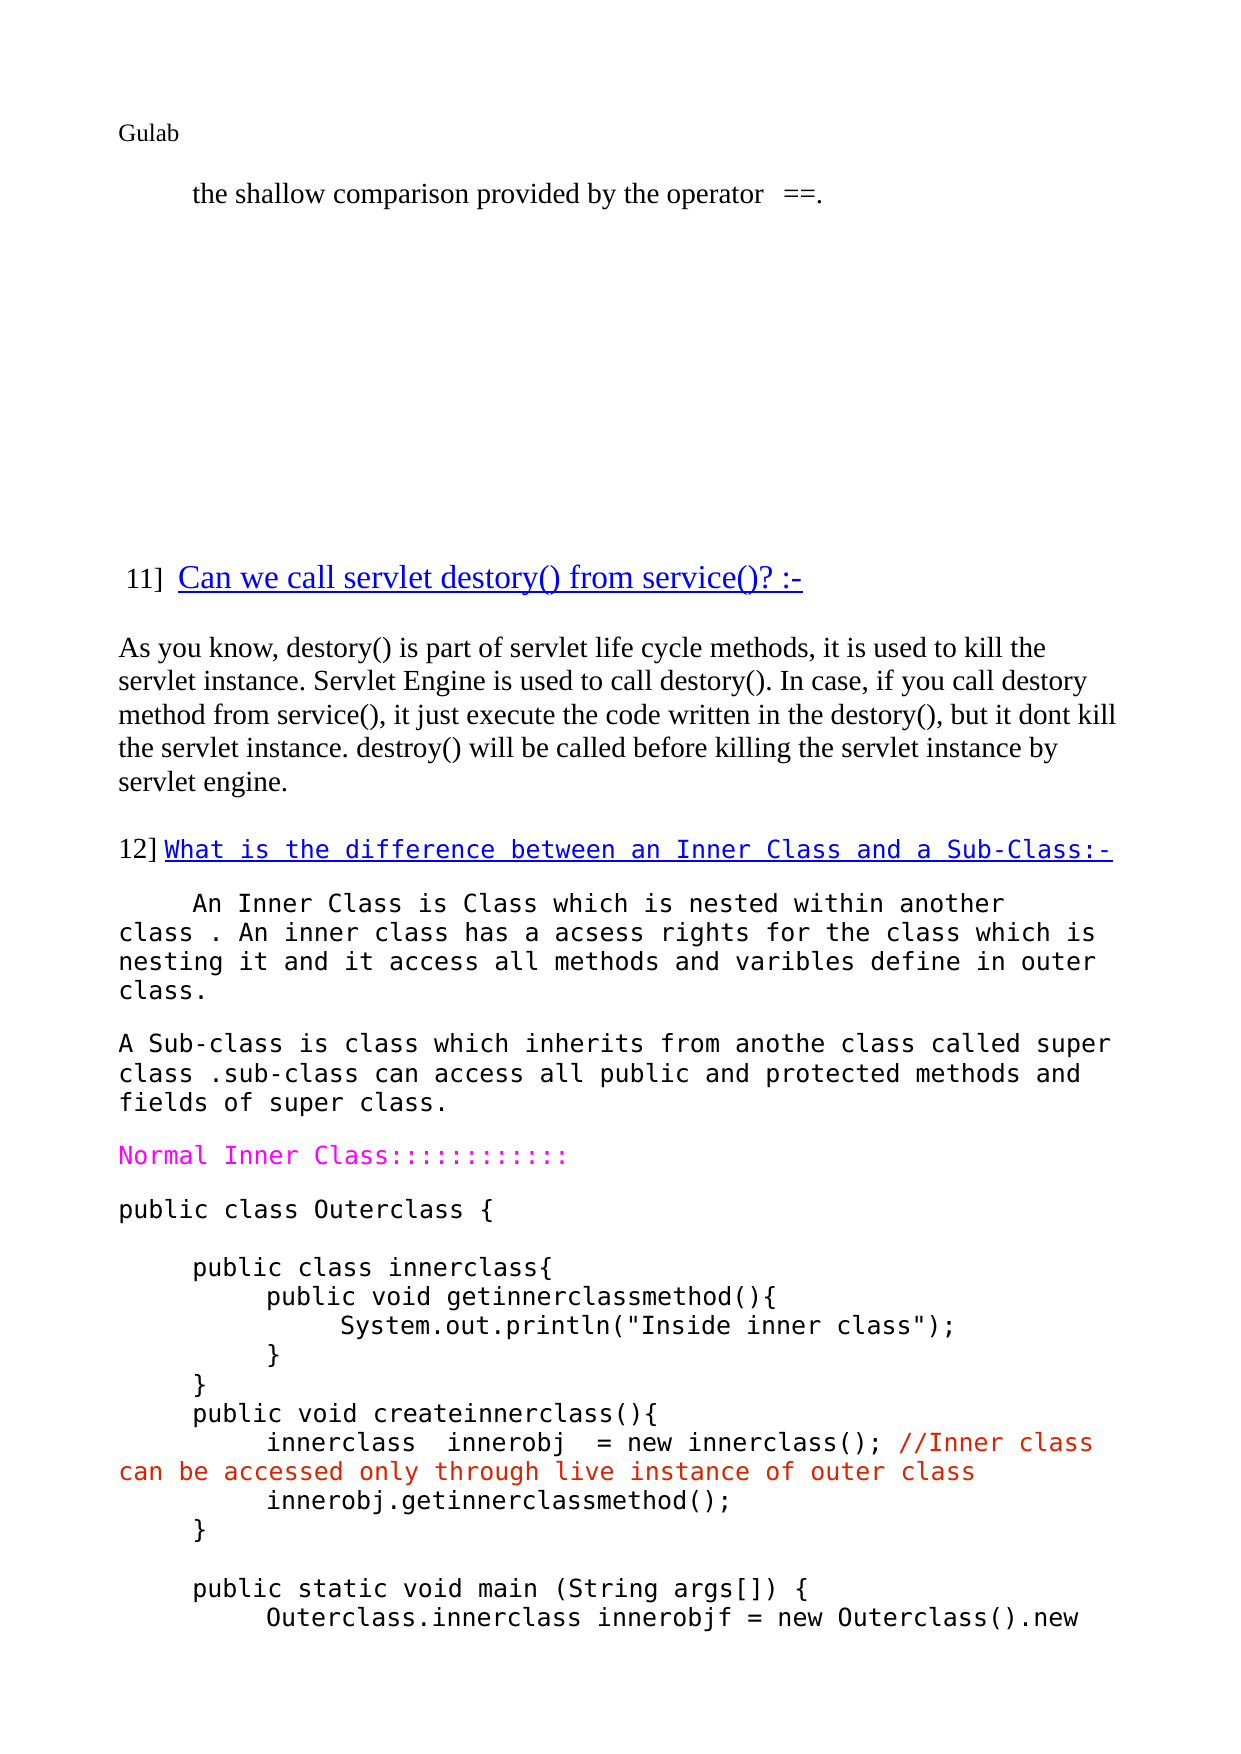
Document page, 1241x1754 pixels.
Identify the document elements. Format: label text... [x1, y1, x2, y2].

text } [118, 1341, 1122, 1370]
text } [118, 1370, 1122, 1399]
text Normal Inner Class:::::::::::: [118, 1141, 1122, 1171]
text A Sub-class is class which inherits from anothe class called super class .sub-class can access all public and protected methods and fields of super class. [118, 1030, 1122, 1117]
text innerobj.getinnerclassmethod(); [118, 1487, 1122, 1516]
text System.out.println("Inside inner class"); [118, 1312, 1122, 1341]
text public void createinnerclass(){ [118, 1399, 1122, 1428]
text public class Outerclass { [118, 1195, 1122, 1224]
text public class innerclass{ [118, 1253, 1122, 1282]
text 11] Can we call servlet destory() from service()? :- [118, 558, 1122, 596]
text An Inner Class is Class which is nested within another class . An inner class has a acsess rights for the class which is nesting it and it access all methods and varibles define in outer class. [118, 889, 1122, 1005]
text As you know, destory() is part of servlet life cycle methods, it is used to kill the servlet instance. Servlet Engine is used to call destory(). In case, if you call destory method from service(), it just execute the code written in the destory(), but it dont kill the servlet instance. destroy() will be called before killing the servlet instance by servlet engine. [118, 630, 1122, 797]
text } [118, 1516, 1122, 1545]
text public static void main (String args[]) { [118, 1574, 1122, 1603]
text 12] What is the difference between an Inner Class and a Sub-Class:- [118, 831, 1122, 864]
text innerclass innerobj = new innerclass(); //Inner class can be accessed only through live instance of outer class [118, 1428, 1122, 1487]
text the shallow comparison provided by the operator ==. [118, 176, 1122, 210]
text public void getinnerclassmethod(){ [118, 1282, 1122, 1312]
text Outerclass.innerclass innerobjf = new Outerclass().new [118, 1603, 1122, 1632]
